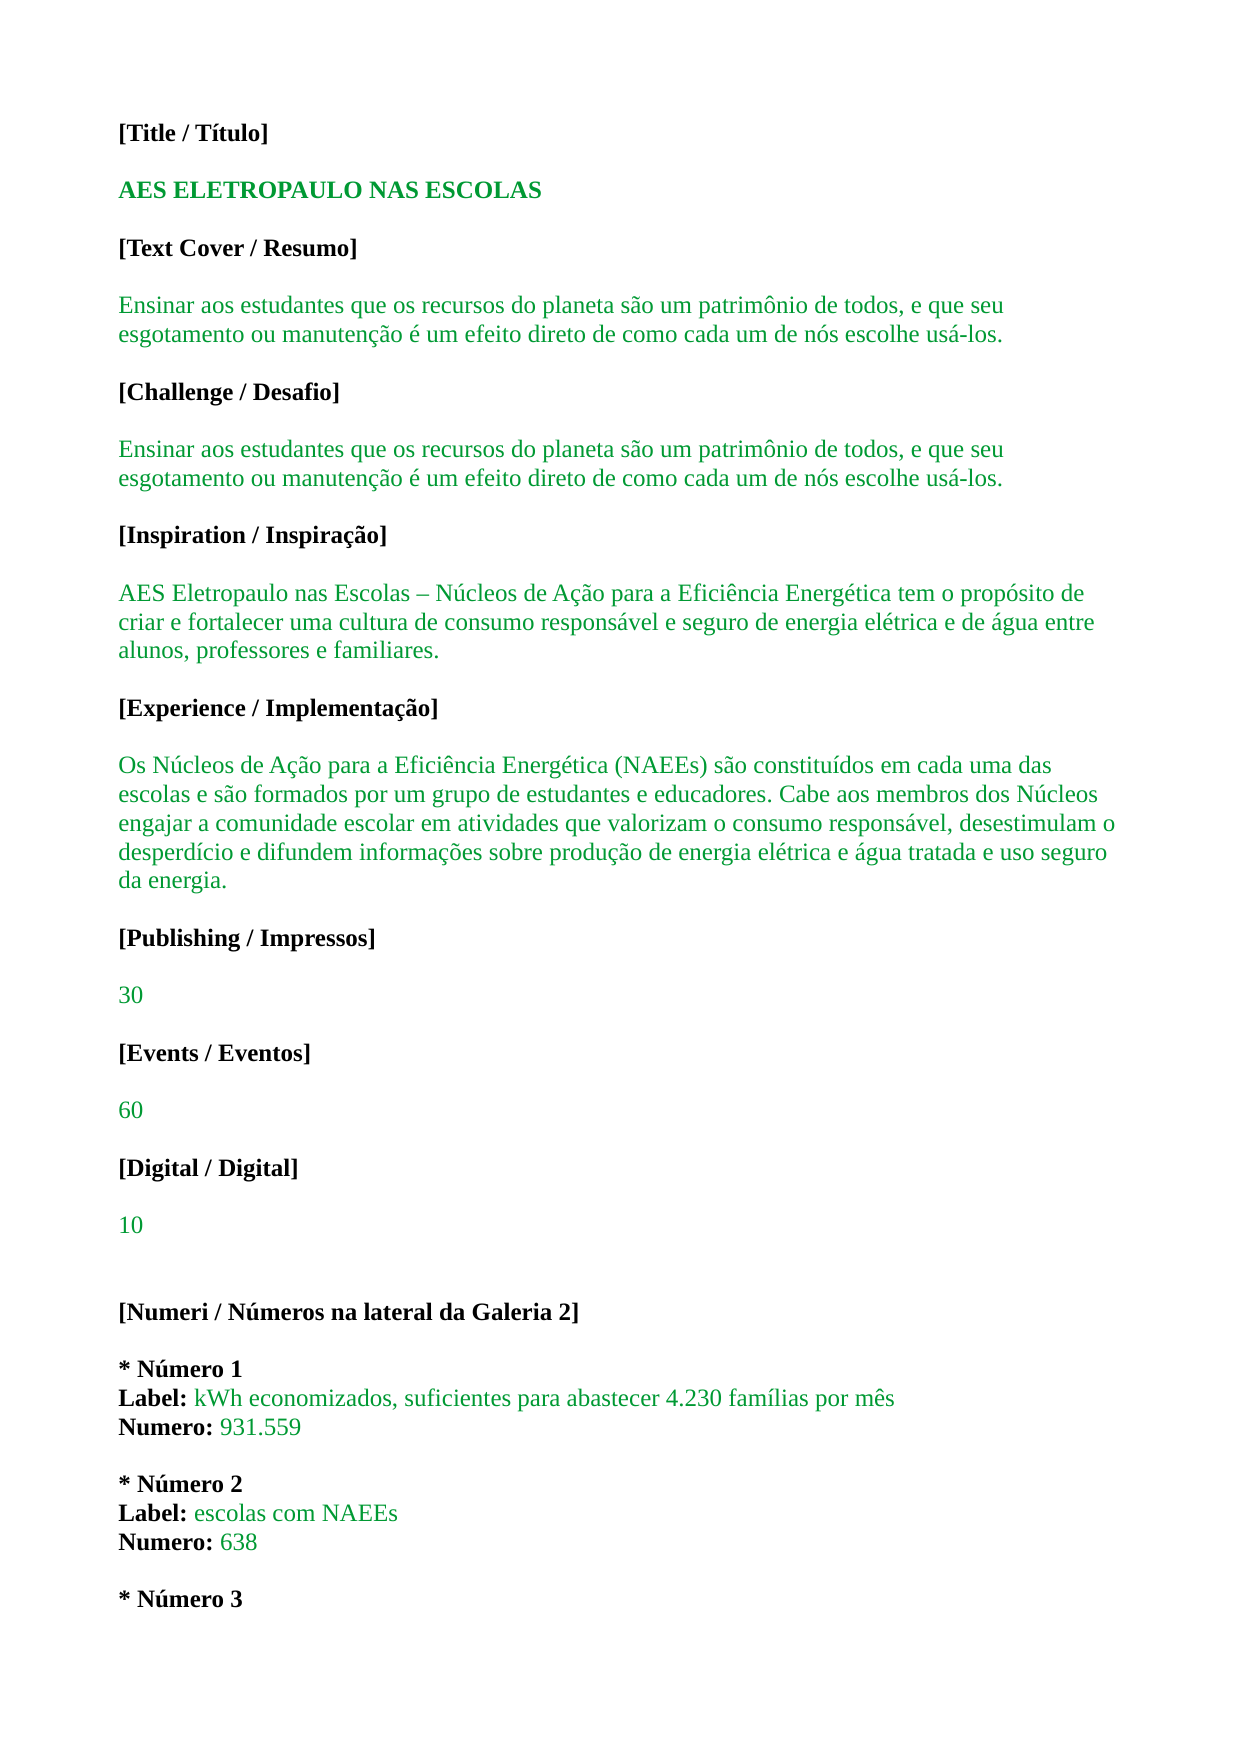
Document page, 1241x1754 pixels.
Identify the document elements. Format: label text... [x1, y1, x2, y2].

text * Número 2 [118, 1469, 1122, 1498]
text 10 [118, 1211, 1122, 1239]
text [Publishing / Impressos] [118, 923, 1122, 952]
text 30 [118, 981, 1122, 1009]
text Ensinar aos estudantes que os recursos do planeta são um patrimônio de todos, e que seu esgotamento ou manutenção é um efeito direto de como cada um de nós escolhe usá-los. [118, 291, 1122, 348]
text Label: escolas com NAEEs [118, 1498, 1122, 1527]
text [Digital / Digital] [118, 1153, 1122, 1182]
text [Numeri / Números na lateral da Galeria 2] [118, 1297, 1122, 1326]
text AES Eletropaulo nas Escolas – Núcleos de Ação para a Eficiência Energética tem o propósito de criar e fortalecer uma cultura de consumo responsável e seguro de energia elétrica e de água entre alunos, professores e familiares. [118, 578, 1122, 664]
text [Challenge / Desafio] [118, 377, 1122, 406]
text Ensinar aos estudantes que os recursos do planeta são um patrimônio de todos, e que seu esgotamento ou manutenção é um efeito direto de como cada um de nós escolhe usá-los. [118, 434, 1122, 492]
text 60 [118, 1096, 1122, 1124]
text Numero: 931.559 [118, 1412, 1122, 1441]
text [Text Cover / Resumo] [118, 233, 1122, 262]
text AES ELETROPAULO NAS ESCOLAS [118, 176, 1122, 204]
text [Inspiration / Inspiração] [118, 521, 1122, 549]
text [Events / Eventos] [118, 1038, 1122, 1067]
text * Número 3 [118, 1584, 1122, 1613]
text Numero: 638 [118, 1527, 1122, 1556]
text [Experience / Implementação] [118, 693, 1122, 722]
text [Title / Título] [118, 118, 1122, 147]
text Label: kWh economizados, suficientes para abastecer 4.230 famílias por mês [118, 1383, 1122, 1412]
text * Número 1 [118, 1354, 1122, 1383]
text Os Núcleos de Ação para a Eficiência Energética (NAEEs) são constituídos em cada uma das escolas e são formados por um grupo de estudantes e educadores. Cabe aos membros dos Núcleos engajar a comunidade escolar em atividades que valorizam o consumo responsável, desestimulam o desperdício e difundem informações sobre produção de energia elétrica e água tratada e uso seguro da energia. [118, 751, 1122, 894]
